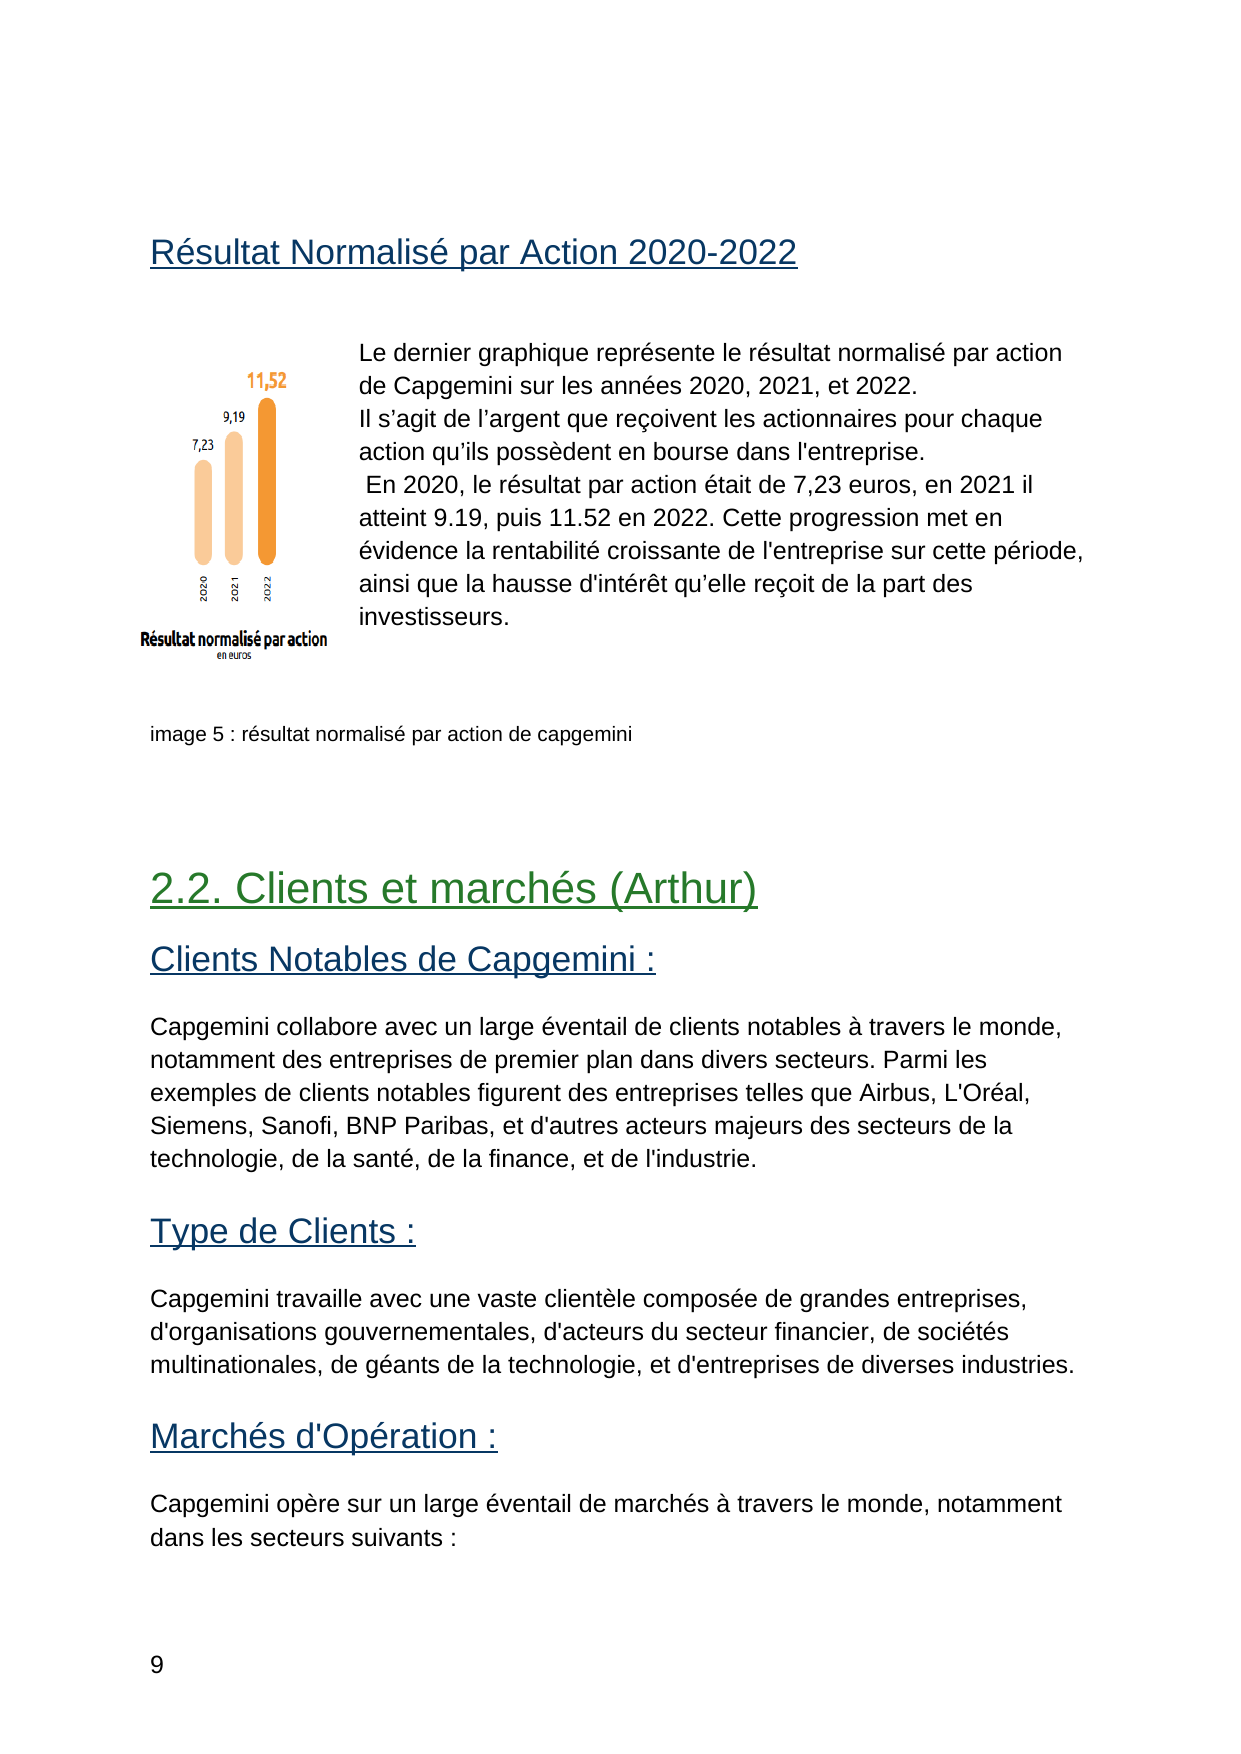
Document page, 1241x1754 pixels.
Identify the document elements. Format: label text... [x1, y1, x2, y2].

text Capgemini travaille avec une vaste clientèle composée de grandes entreprises, d'organisations gouvernementales, d'acteurs du secteur financier, de sociétés multinationales, de géants de la technologie, et d'entreprises de diverses industries. [150, 1284, 1090, 1378]
subtitle image 5 : résultat normalisé par action de capgemini [150, 722, 1090, 746]
text Capgemini opère sur un large éventail de marchés à travers le monde, notamment dans les secteurs suivants : [150, 1489, 1090, 1551]
subtitle Clients Notables de Capgemini : [150, 938, 1090, 979]
text Capgemini collabore avec un large éventail de clients notables à travers le monde, notamment des entreprises de premier plan dans divers secteurs. Parmi les exemples de clients notables figurent des entreprises telles que Airbus, L'Oréal, Siemens, Sanofi, BNP Paribas, et d'autres acteurs majeurs des secteurs de la technologie, de la santé, de la finance, et de l'industrie. [150, 1012, 1090, 1173]
subtitle 2.2. Clients et marchés (Arthur) [150, 863, 1090, 913]
text Le dernier graphique représente le résultat normalisé par action de Capgemini sur les années 2020, 2021, et 2022. [340, 338, 1090, 400]
text En 2020, le résultat par action était de 7,23 euros, en 2021 il atteint 9.19, puis 11.52 en 2022. Cette progression met en évidence la rentabilité croissante de l'entreprise sur cette période, ainsi que la hausse d'intérêt qu’elle reçoit de la part des investisseurs. [340, 470, 1090, 631]
subtitle Marchés d'Opération : [150, 1416, 1090, 1456]
subtitle Type de Clients : [150, 1210, 1090, 1251]
text Il s’agit de l’argent que reçoivent les actionnaires pour chaque action qu’ils possèdent en bourse dans l'entreprise. [340, 404, 1090, 466]
subtitle Résultat Normalisé par Action 2020-2022 [150, 231, 1090, 272]
picture [111, 292, 340, 666]
